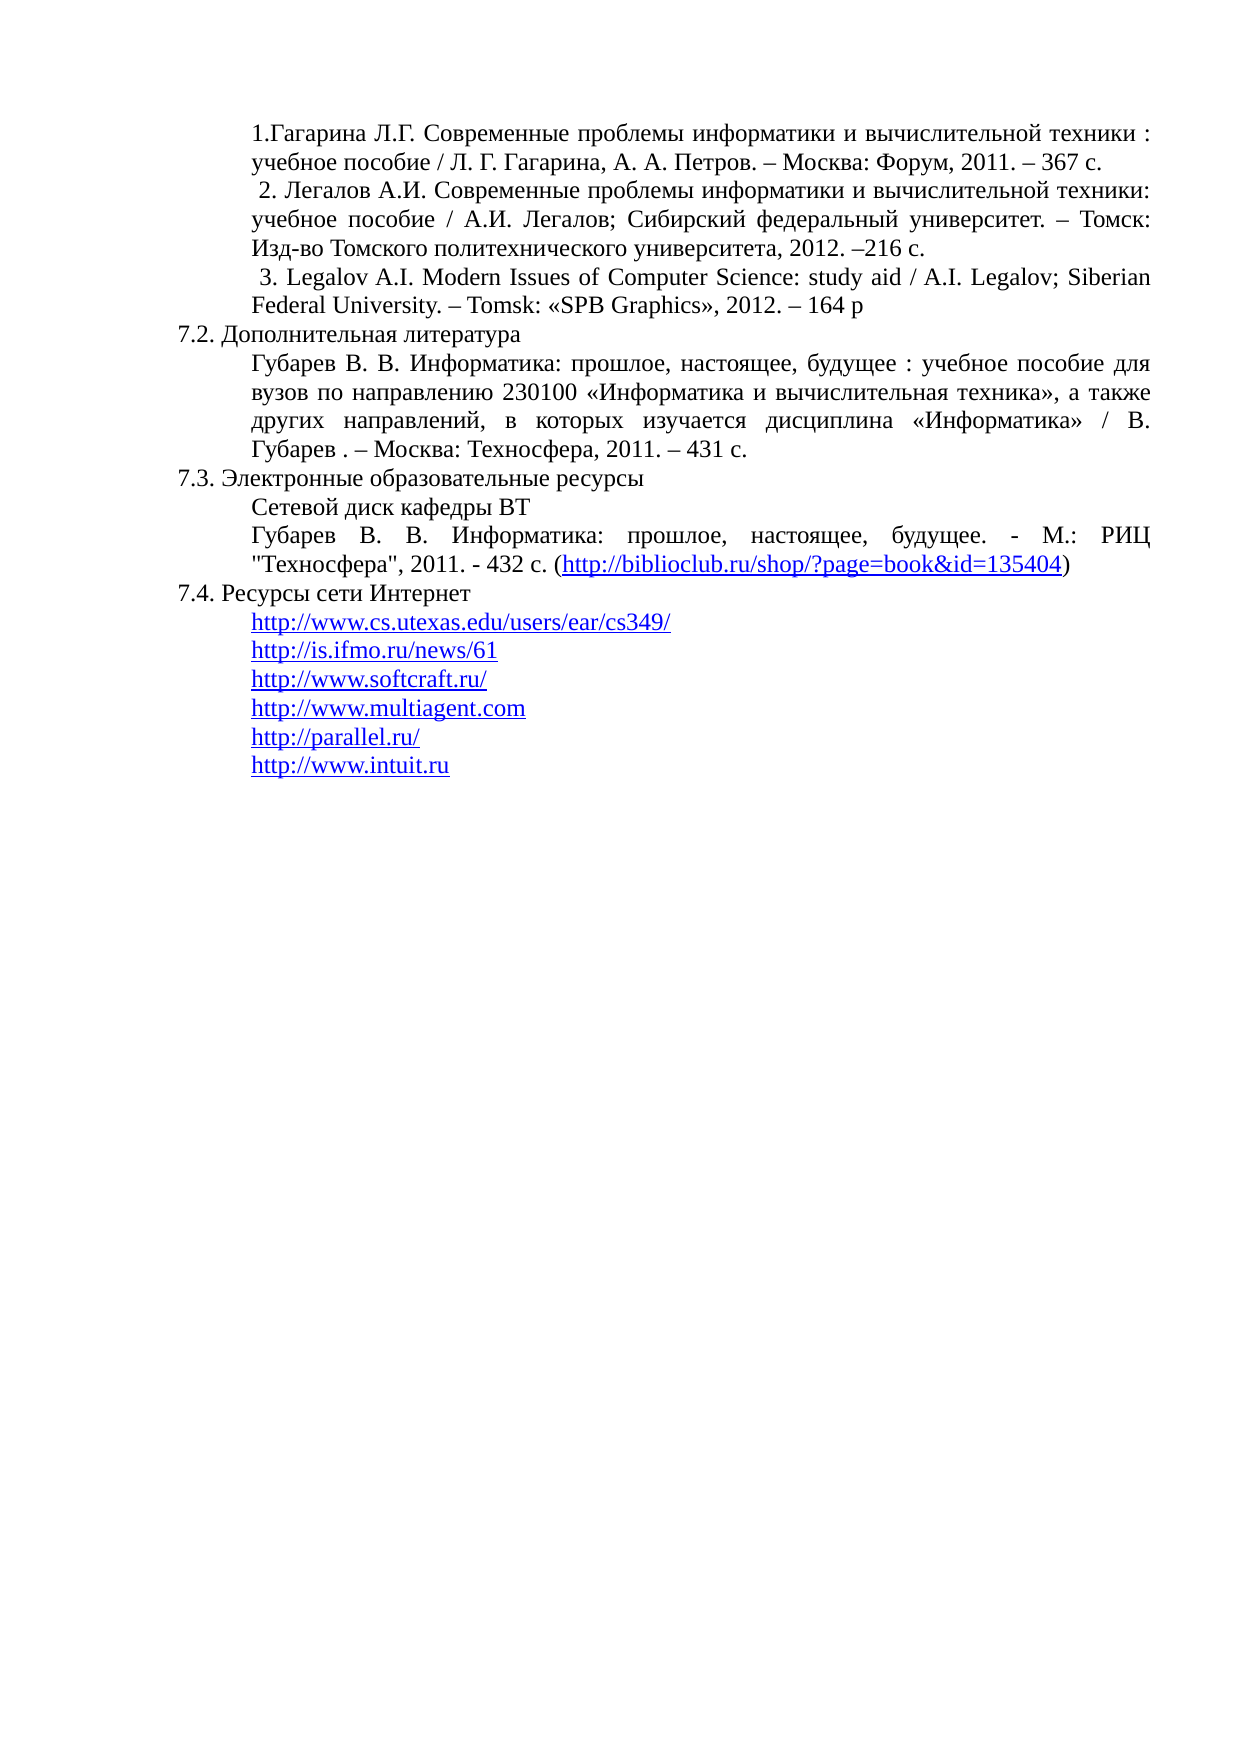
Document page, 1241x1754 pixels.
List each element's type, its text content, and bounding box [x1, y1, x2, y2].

text http://parallel.ru/ [251, 722, 1152, 751]
text Губарев В. В. Информатика: прошлое, настоящее, будущее : учебное пособие для вузов по направлению 230100 «Информатика и вычислительная техника», а также других направлений, в которых изучается дисциплина «Информатика» / В. Губарев . – Москва: Техносфера, 2011. – 431 c. [251, 348, 1152, 463]
text 7.3. Электронные образовательные ресурсы [177, 463, 1152, 492]
text 7.4. Ресурсы сети Интернет [177, 578, 1152, 607]
text Сетевой диск кафедры ВТ [251, 492, 1152, 521]
text http://www.multiagent.com [251, 693, 1152, 722]
text http://www.intuit.ru [251, 751, 1152, 779]
text 7.2. Дополнительная литература [177, 319, 1152, 348]
text http://is.ifmo.ru/news/61 [251, 636, 1152, 664]
text 1.Гагарина Л.Г. Современные проблемы информатики и вычислительной техники : учебное пособие / Л. Г. Гагарина, А. А. Петров. – Москва: Форум, 2011. – 367 с. [251, 118, 1152, 176]
text 3. Legalov A.I. Modern Issues of Computer Science: study aid / A.I. Legalov; Siberian Federal University. – Tomsk: «SPB Graphics», 2012. – 164 p [251, 262, 1152, 319]
text Губарев В. В. Информатика: прошлое, настоящее, будущее. - М.: РИЦ "Техносфера", 2011. - 432 c. (http://biblioclub.ru/shop/?page=book&id=135404) [251, 521, 1152, 578]
text http://www.cs.utexas.edu/users/ear/cs349/ [251, 607, 1152, 636]
text 2. Легалов А.И. Современные проблемы информатики и вычислительной техники: учебное пособие / А.И. Легалов; Сибирский федеральный университет. – Томск: Изд-во Томского политехнического университета, 2012. –216 с. [251, 176, 1152, 262]
text http://www.softcraft.ru/ [251, 664, 1152, 693]
